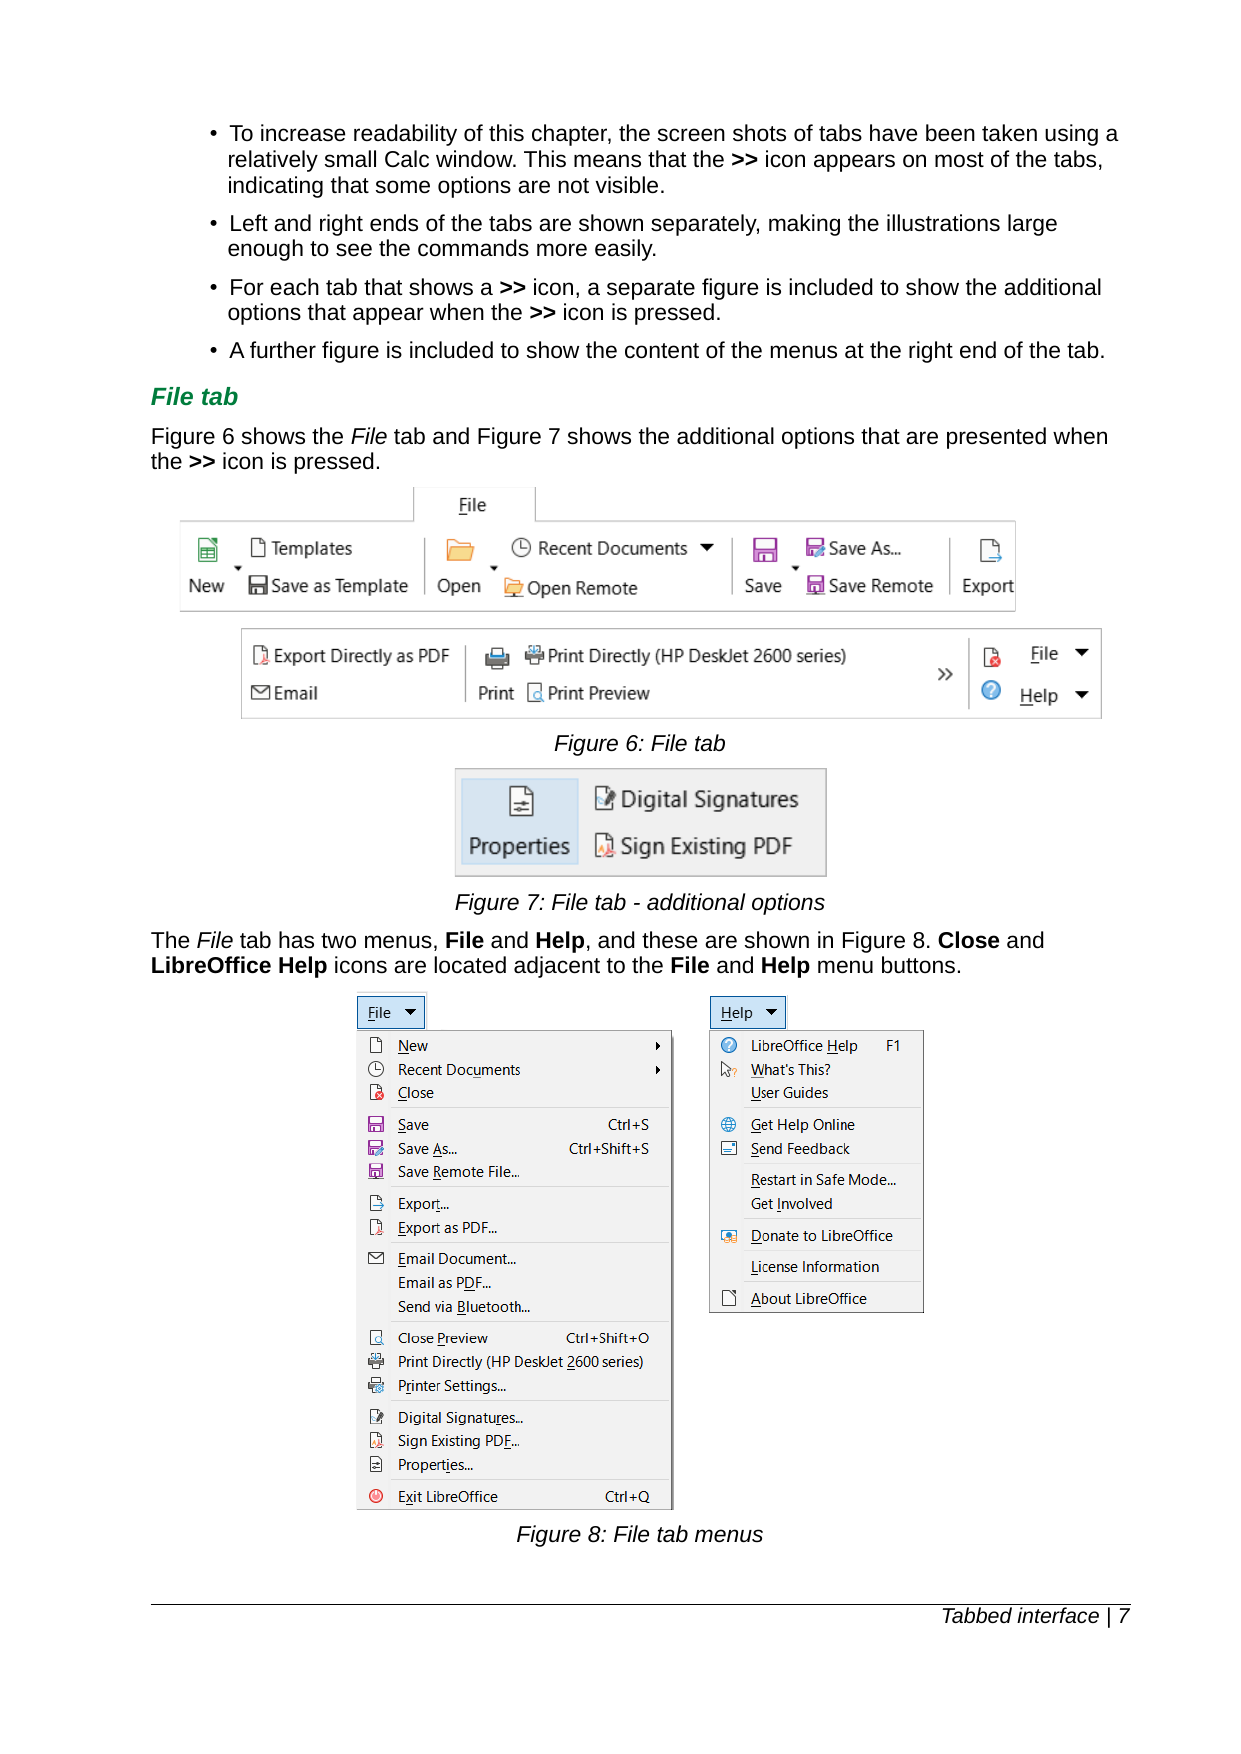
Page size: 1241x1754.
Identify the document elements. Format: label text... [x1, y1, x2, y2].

subtitle File tab [151, 383, 1131, 411]
text Figure 8: File tab menus [357, 1522, 925, 1547]
list Left and right ends of the tabs are shown separately, making the illustrations large enough to see the commands more easily. [209, 210, 1131, 262]
picture [454, 768, 827, 877]
text Figure 6 shows the File tab and Figure 7 shows the additional options that are presented when the >> icon is pressed. [151, 423, 1131, 474]
picture [179, 487, 1103, 719]
list A further figure is included to show the content of the menus at the right end of the tab. [209, 338, 1131, 363]
text Figure 7: File tab - additional options [454, 889, 827, 915]
list For each tab that shows a >> icon, a separate figure is included to show the additional options that appear when the >> icon is pressed. [209, 274, 1131, 325]
picture [356, 991, 925, 1510]
text The File tab has two menus, File and Help, and these are shown in Figure 8. Close and LibreOffice Help icons are located adjacent to the File and Help menu buttons. [151, 927, 1131, 979]
list To increase readability of this chapter, the screen shots of tabs have been taken using a relatively small Calc window. This means that the >> icon appears on most of the tabs, indicating that some options are not visible. [209, 121, 1131, 198]
text Figure 6: File tab [179, 731, 1102, 757]
